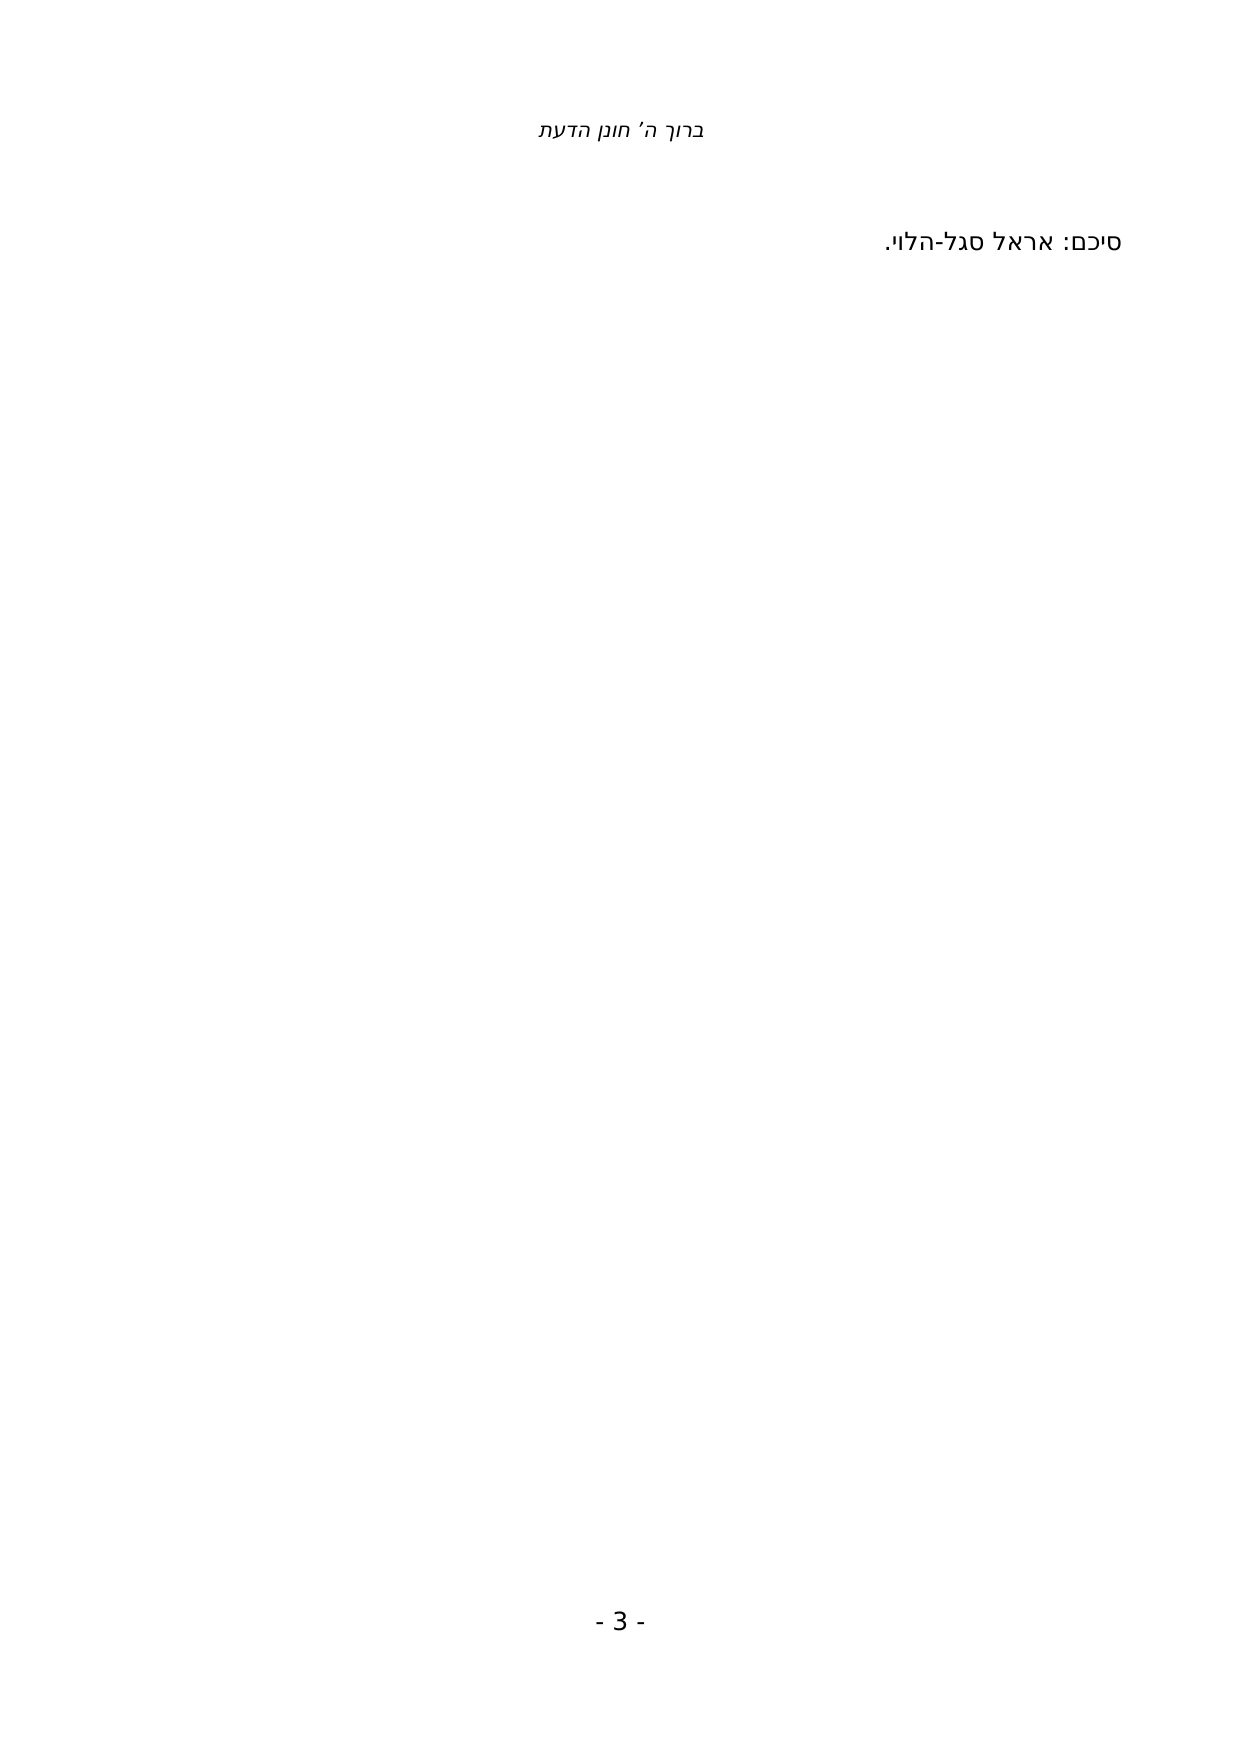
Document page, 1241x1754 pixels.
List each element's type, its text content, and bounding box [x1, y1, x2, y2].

text סיכם: אראל סגל-הלוי. [118, 227, 1122, 256]
